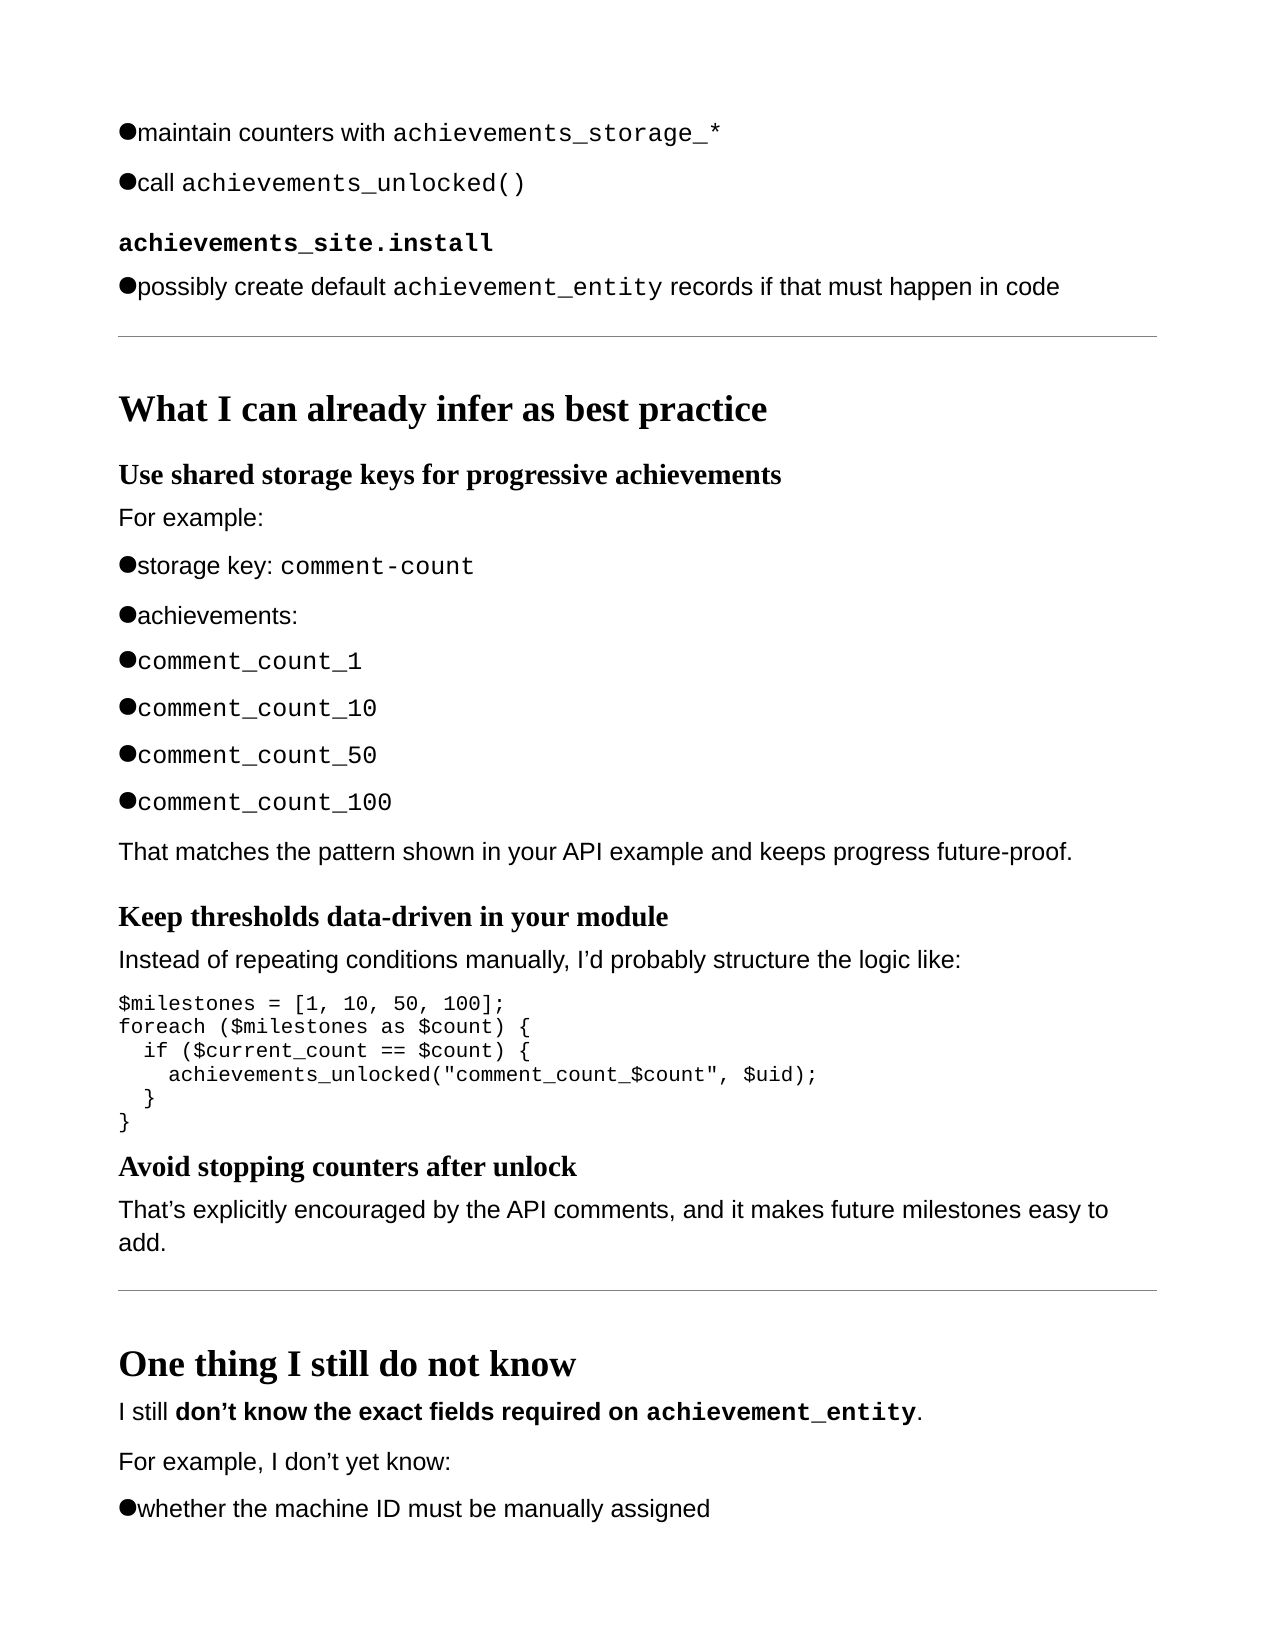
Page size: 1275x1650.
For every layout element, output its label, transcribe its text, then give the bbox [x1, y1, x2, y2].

list comment_count_50 [118, 743, 1157, 771]
text achievements_unlocked("comment_count_$count", $uid); [118, 1064, 1157, 1087]
list call achievements_unlocked() [118, 168, 1157, 199]
subtitle Avoid stopping counters after unlock [118, 1149, 1157, 1183]
subtitle One thing I still do not know [118, 1341, 1157, 1384]
subtitle Keep thresholds data-driven in your module [118, 899, 1157, 933]
list comment_count_10 [118, 696, 1157, 724]
text } [118, 1111, 1157, 1134]
text That’s explicitly encouraged by the API comments, and it makes future milestones easy to add. [118, 1195, 1157, 1257]
list possibly create default achievement_entity records if that must happen in code [118, 272, 1157, 303]
list comment_count_1 [118, 648, 1157, 677]
list storage key: comment-count [118, 551, 1157, 582]
text if ($current_count == $count) { [118, 1040, 1157, 1064]
list comment_count_100 [118, 790, 1157, 818]
text For example, I don’t yet know: [118, 1447, 1157, 1475]
text $milestones = [1, 10, 50, 100]; [118, 993, 1157, 1016]
text That matches the pattern shown in your API example and keeps progress future-proof. [118, 837, 1157, 866]
subtitle achievements_site.install [118, 231, 1157, 259]
text I still don’t know the exact fields required on achievement_entity. [118, 1397, 1157, 1427]
text For example: [118, 503, 1157, 532]
text foreach ($milestones as $count) { [118, 1016, 1157, 1040]
subtitle What I can already infer as best practice [118, 387, 1157, 430]
list maintain counters with achievements_storage_* [118, 118, 1157, 149]
text } [118, 1087, 1157, 1111]
list whether the machine ID must be manually assigned [118, 1494, 1157, 1523]
subtitle Use shared storage keys for progressive achievements [118, 457, 1157, 491]
list achievements: [118, 601, 1157, 630]
text Instead of repeating conditions manually, I’d probably structure the logic like: [118, 945, 1157, 974]
